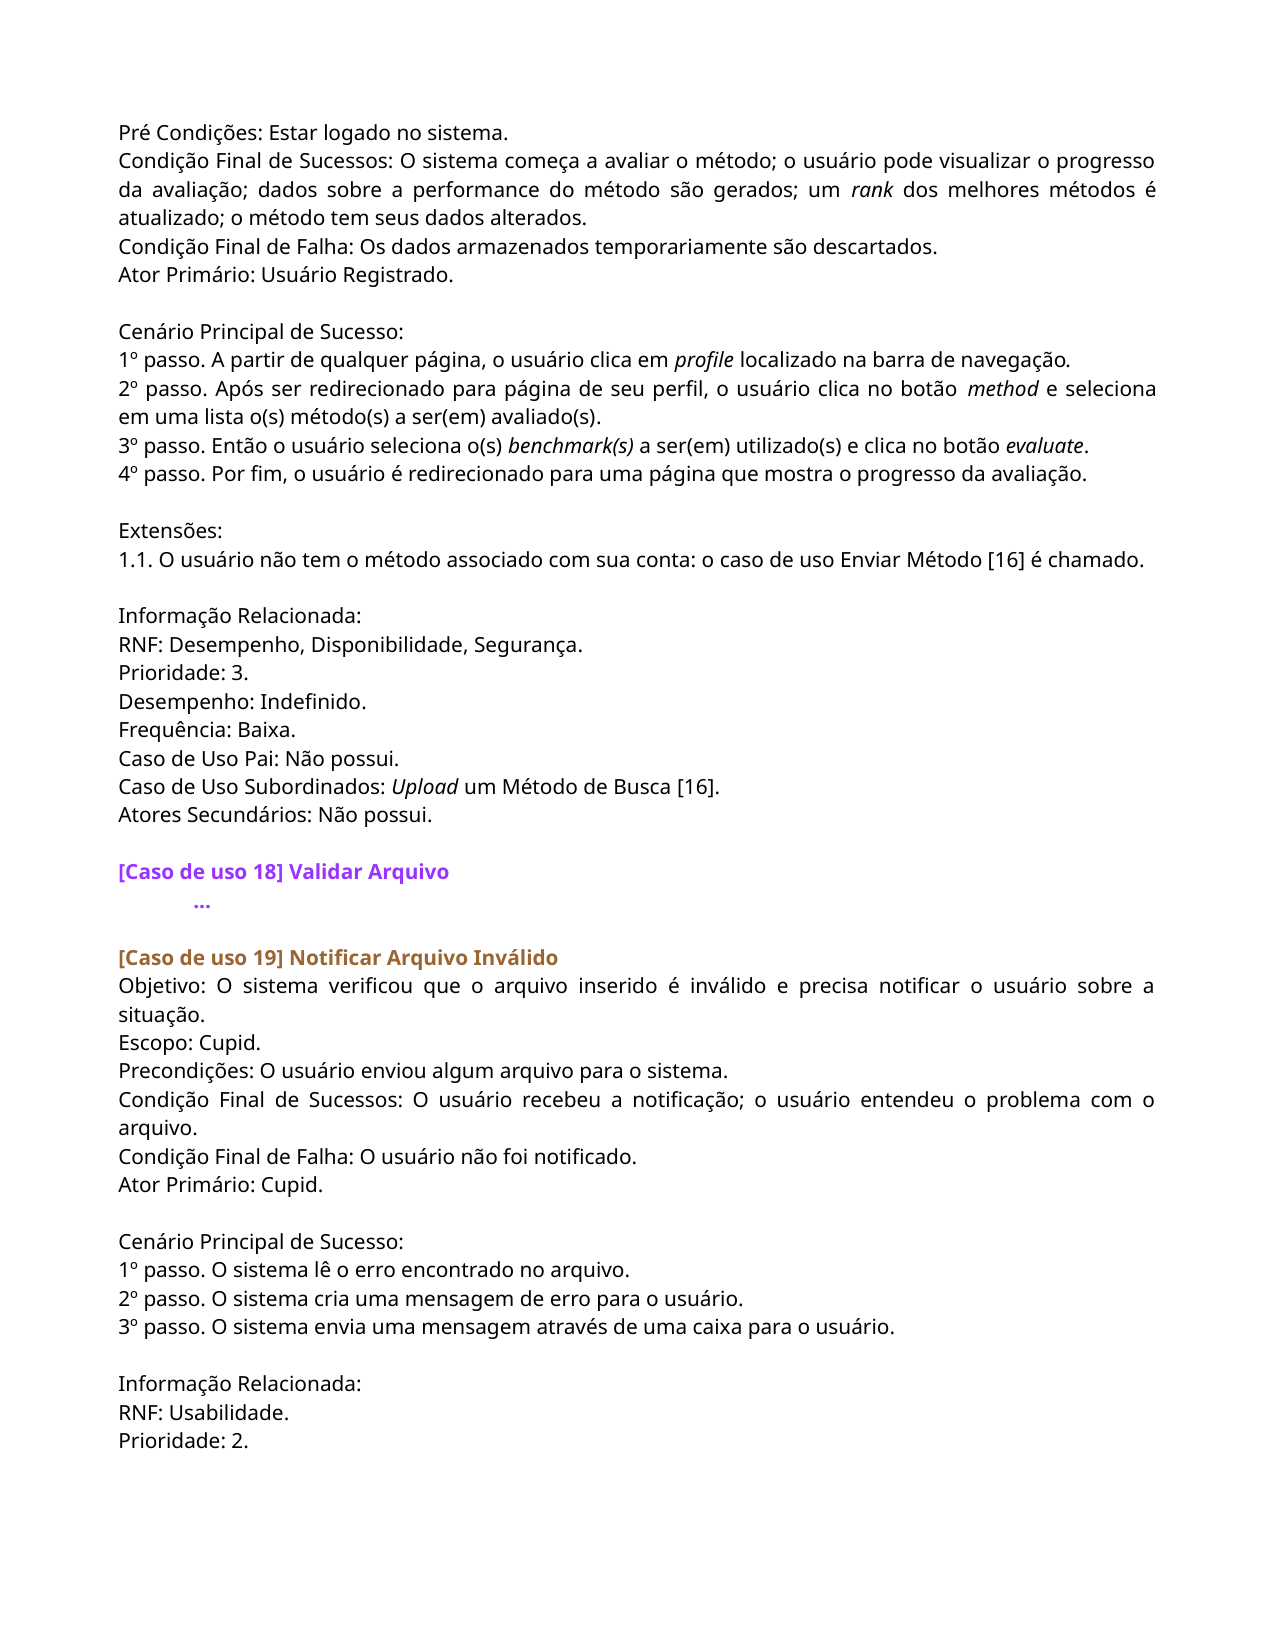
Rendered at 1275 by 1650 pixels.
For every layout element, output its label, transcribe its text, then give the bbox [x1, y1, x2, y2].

text Informação Relacionada: [118, 602, 1157, 630]
text Condição Final de Sucessos: O sistema começa a avaliar o método; o usuário pode visualizar o progresso da avaliação; dados sobre a performance do método são gerados; um rank dos melhores métodos é atualizado; o método tem seus dados alterados. [118, 147, 1157, 232]
text Condição Final de Falha: Os dados armazenados temporariamente são descartados. [118, 232, 1157, 260]
text Condição Final de Falha: O usuário não foi notificado. [118, 1142, 1157, 1170]
text 1.1. O usuário não tem o método associado com sua conta: o caso de uso Enviar Método [16] é chamado. [118, 545, 1157, 573]
text 1º passo. O sistema lê o erro encontrado no arquivo. [118, 1256, 1157, 1284]
text 1º passo. A partir de qualquer página, o usuário clica em profile localizado na barra de navegação. [118, 346, 1157, 374]
text 3º passo. O sistema envia uma mensagem através de uma caixa para o usuário. [118, 1312, 1157, 1341]
text Atores Secundários: Não possui. [118, 801, 1157, 829]
text Desempenho: Indefinido. [118, 687, 1157, 715]
text 4º passo. Por fim, o usuário é redirecionado para uma página que mostra o progresso da avaliação. [118, 459, 1157, 488]
text Prioridade: 3. [118, 658, 1157, 687]
text 3º passo. Então o usuário seleciona o(s) benchmark(s) a ser(em) utilizado(s) e clica no botão evaluate. [118, 431, 1157, 459]
text RNF: Desempenho, Disponibilidade, Segurança. [118, 630, 1157, 658]
text Caso de Uso Pai: Não possui. [118, 744, 1157, 772]
text Objetivo: O sistema verificou que o arquivo inserido é inválido e precisa notificar o usuário sobre a situação. [118, 971, 1157, 1028]
text Condição Final de Sucessos: O usuário recebeu a notificação; o usuário entendeu o problema com o arquivo. [118, 1085, 1157, 1142]
text Ator Primário: Cupid. [118, 1170, 1157, 1199]
text Pré Condições: Estar logado no sistema. [118, 118, 1157, 147]
text Informação Relacionada: [118, 1369, 1157, 1398]
text RNF: Usabilidade. [118, 1398, 1157, 1426]
text 2º passo. Após ser redirecionado para página de seu perfil, o usuário clica no botão method e seleciona em uma lista o(s) método(s) a ser(em) avaliado(s). [118, 374, 1157, 431]
text ... [118, 886, 1157, 914]
text Cenário Principal de Sucesso: [118, 317, 1157, 346]
text 2º passo. O sistema cria uma mensagem de erro para o usuário. [118, 1284, 1157, 1312]
text Frequência: Baixa. [118, 715, 1157, 744]
text Cenário Principal de Sucesso: [118, 1227, 1157, 1256]
text [Caso de uso 19] Notificar Arquivo Inválido [118, 943, 1157, 971]
text [Caso de uso 18] Validar Arquivo [118, 857, 1157, 886]
text Extensões: [118, 516, 1157, 545]
text Prioridade: 2. [118, 1426, 1157, 1455]
text Ator Primário: Usuário Registrado. [118, 260, 1157, 289]
text Caso de Uso Subordinados: Upload um Método de Busca [16]. [118, 772, 1157, 801]
text Escopo: Cupid. [118, 1028, 1157, 1057]
text Precondições: O usuário enviou algum arquivo para o sistema. [118, 1057, 1157, 1085]
